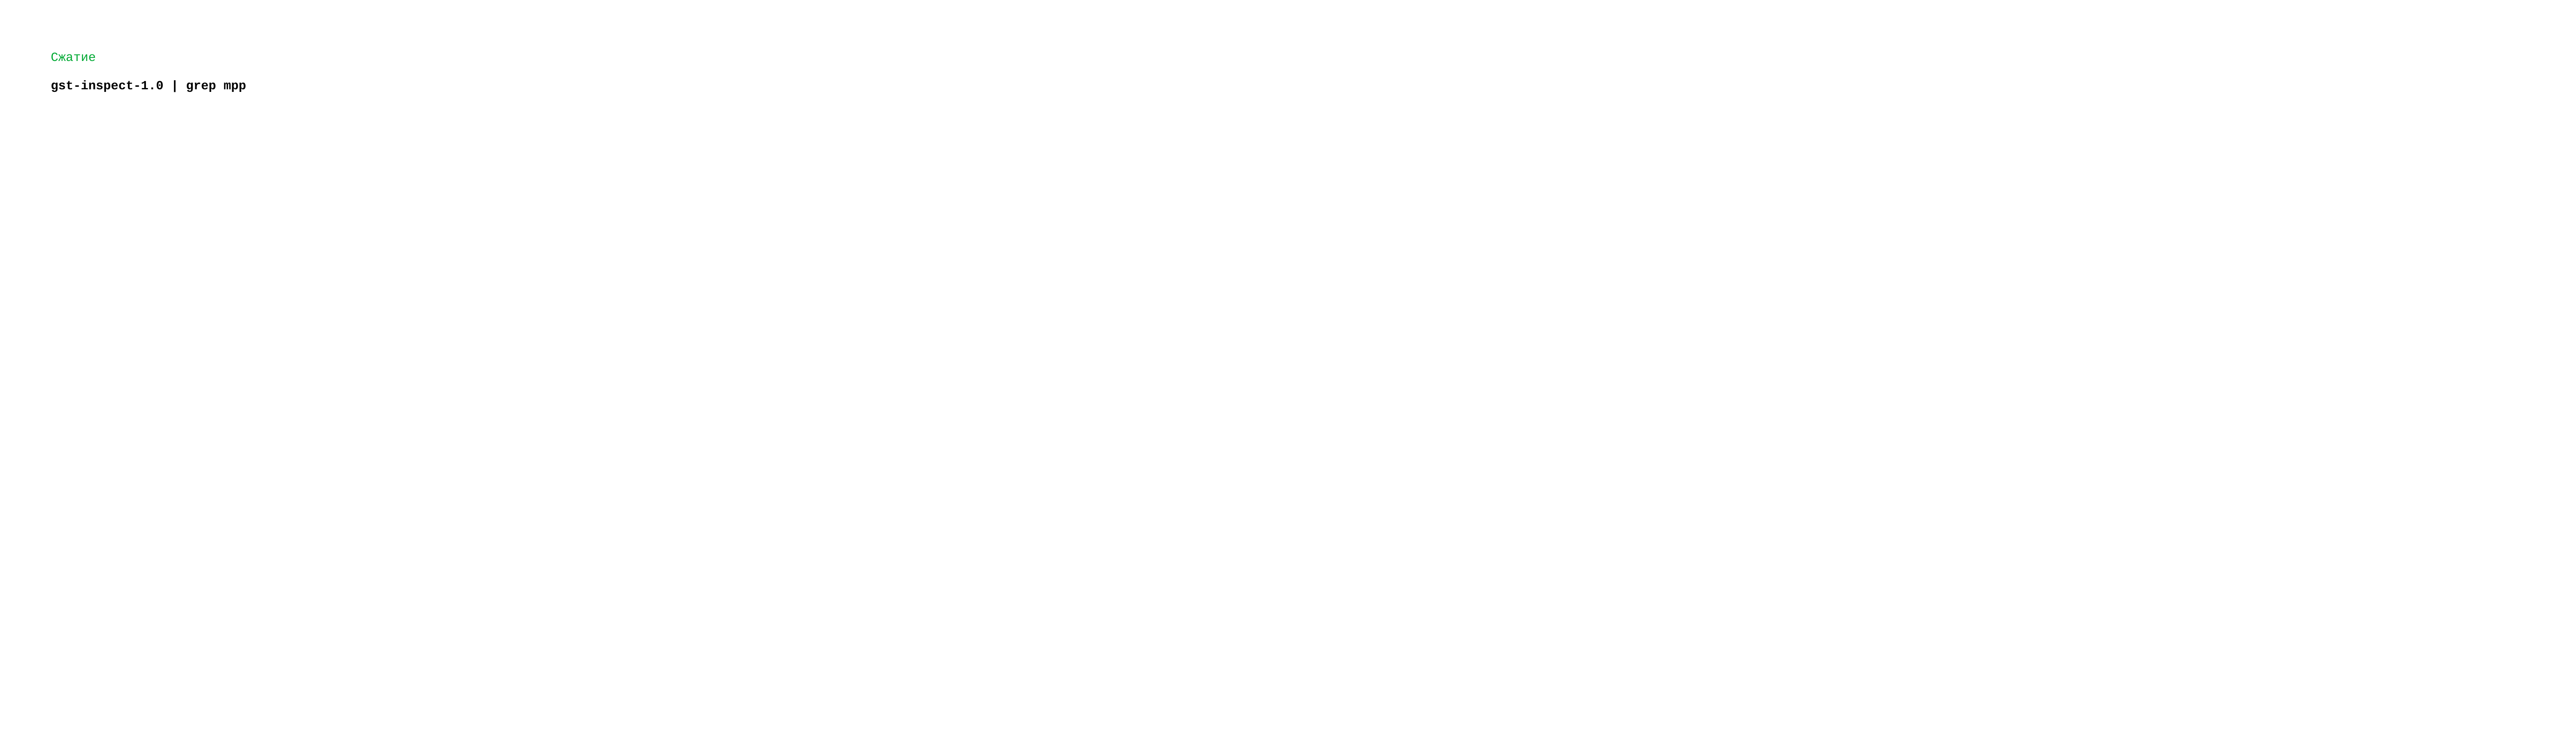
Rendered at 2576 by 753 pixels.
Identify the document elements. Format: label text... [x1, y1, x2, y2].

text gst-inspect-1.0 | grep mpp [51, 79, 2525, 93]
text Сжатие [51, 51, 2525, 65]
